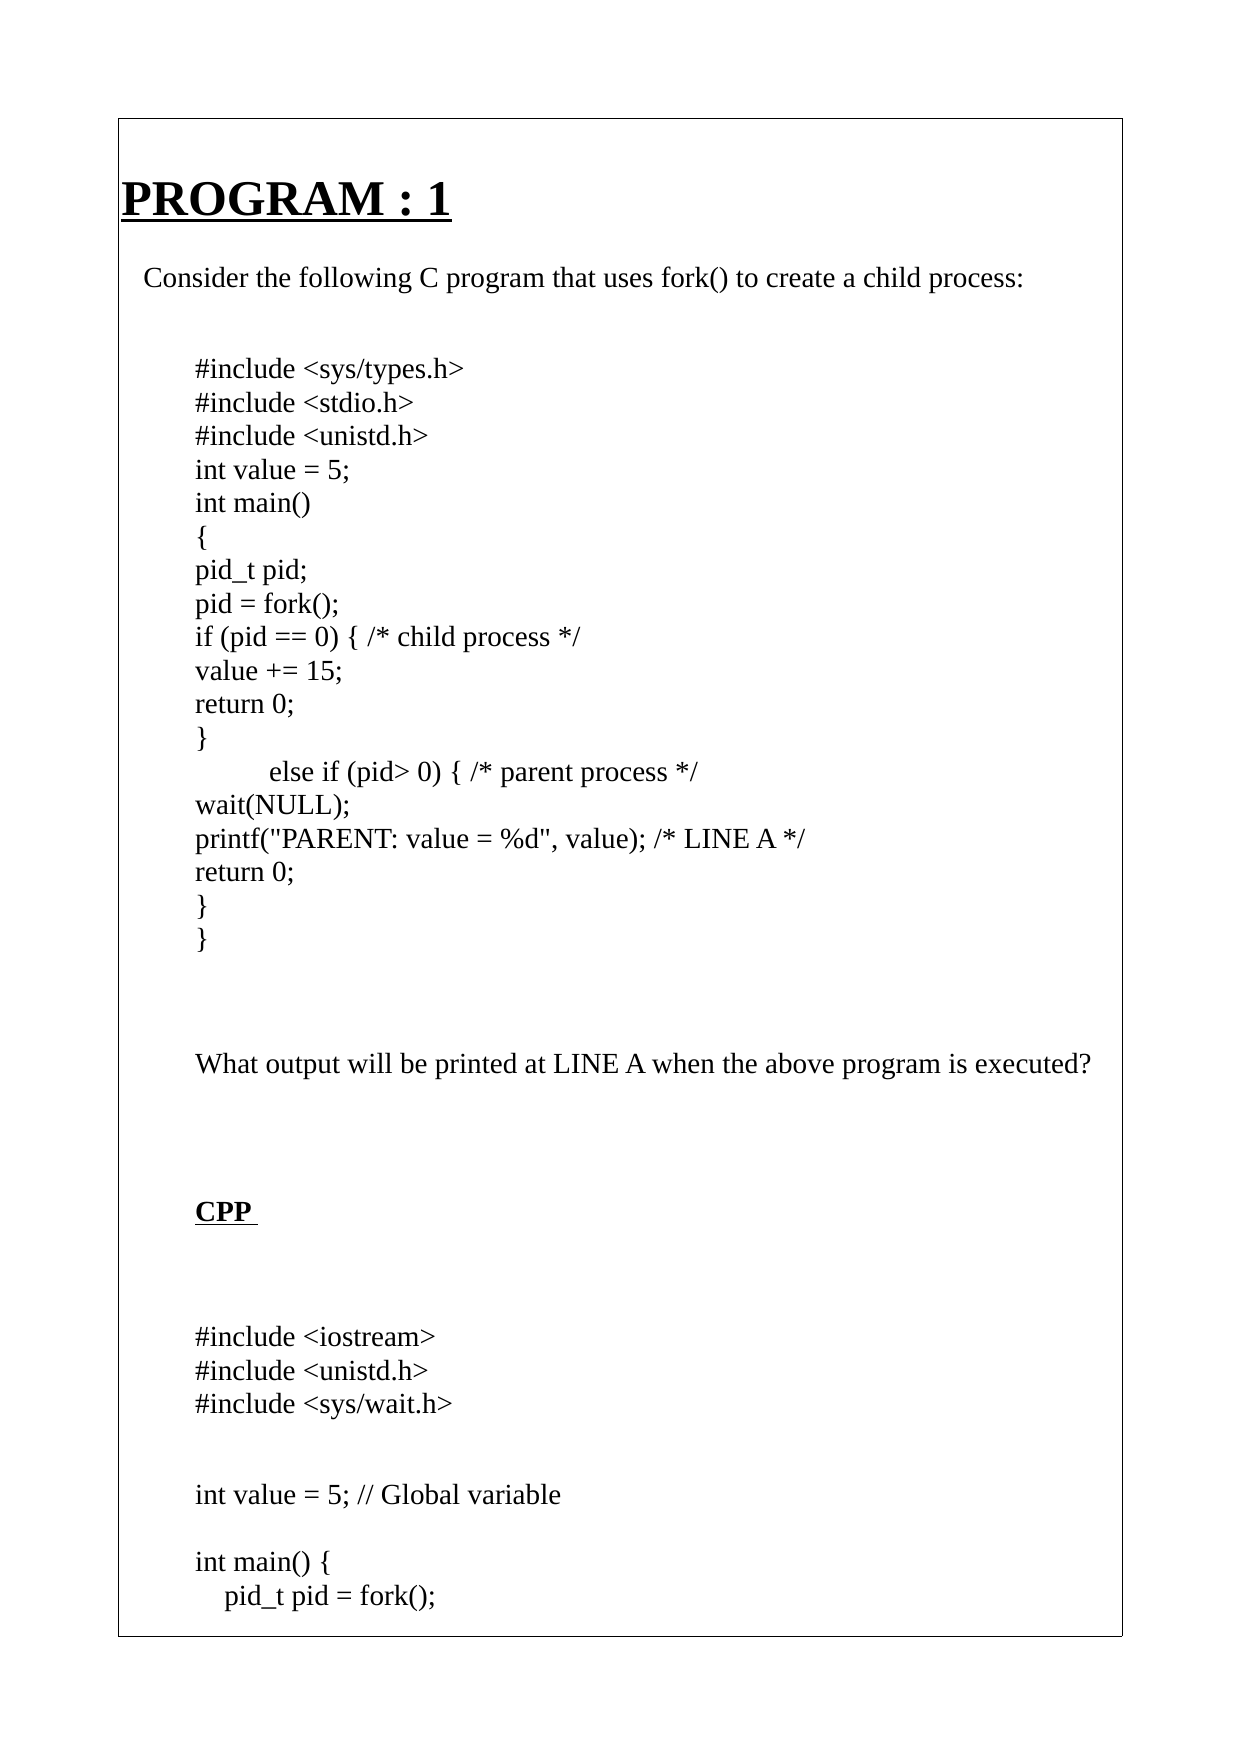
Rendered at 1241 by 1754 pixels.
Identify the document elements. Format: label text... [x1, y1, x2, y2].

text #include <iostream> [121, 1319, 1119, 1353]
text { [121, 519, 1119, 552]
text #include <unistd.h> [121, 1353, 1119, 1386]
text return 0; [121, 854, 1119, 888]
text pid = fork(); [121, 586, 1119, 619]
text int value = 5; // Global variable [121, 1477, 1119, 1511]
text int main() [121, 485, 1119, 519]
text CPP [121, 1194, 1119, 1228]
text Consider the following C program that uses fork() to create a child process: [121, 260, 1119, 294]
text pid_t pid = fork(); [121, 1578, 1119, 1611]
text wait(NULL); [121, 787, 1119, 821]
text else if (pid> 0) { /* parent process */ [121, 754, 1119, 787]
text int main() { [121, 1544, 1119, 1578]
text #include <sys/types.h> [121, 351, 1119, 385]
text if (pid == 0) { /* child process */ [121, 619, 1119, 653]
text What output will be printed at LINE A when the above program is executed? [121, 1046, 1119, 1079]
text printf("PARENT: value = %d", value); /* LINE A */ [121, 821, 1119, 854]
text } [121, 888, 1119, 921]
text } [121, 921, 1119, 955]
text #include <stdio.h> [121, 385, 1119, 418]
text int value = 5; [121, 452, 1119, 485]
text pid_t pid; [121, 552, 1119, 586]
text #include <unistd.h> [121, 418, 1119, 452]
text } [121, 720, 1119, 754]
text value += 15; [121, 653, 1119, 687]
text #include <sys/wait.h> [121, 1386, 1119, 1420]
text return 0; [121, 687, 1119, 720]
text PROGRAM : 1 [121, 169, 1119, 227]
